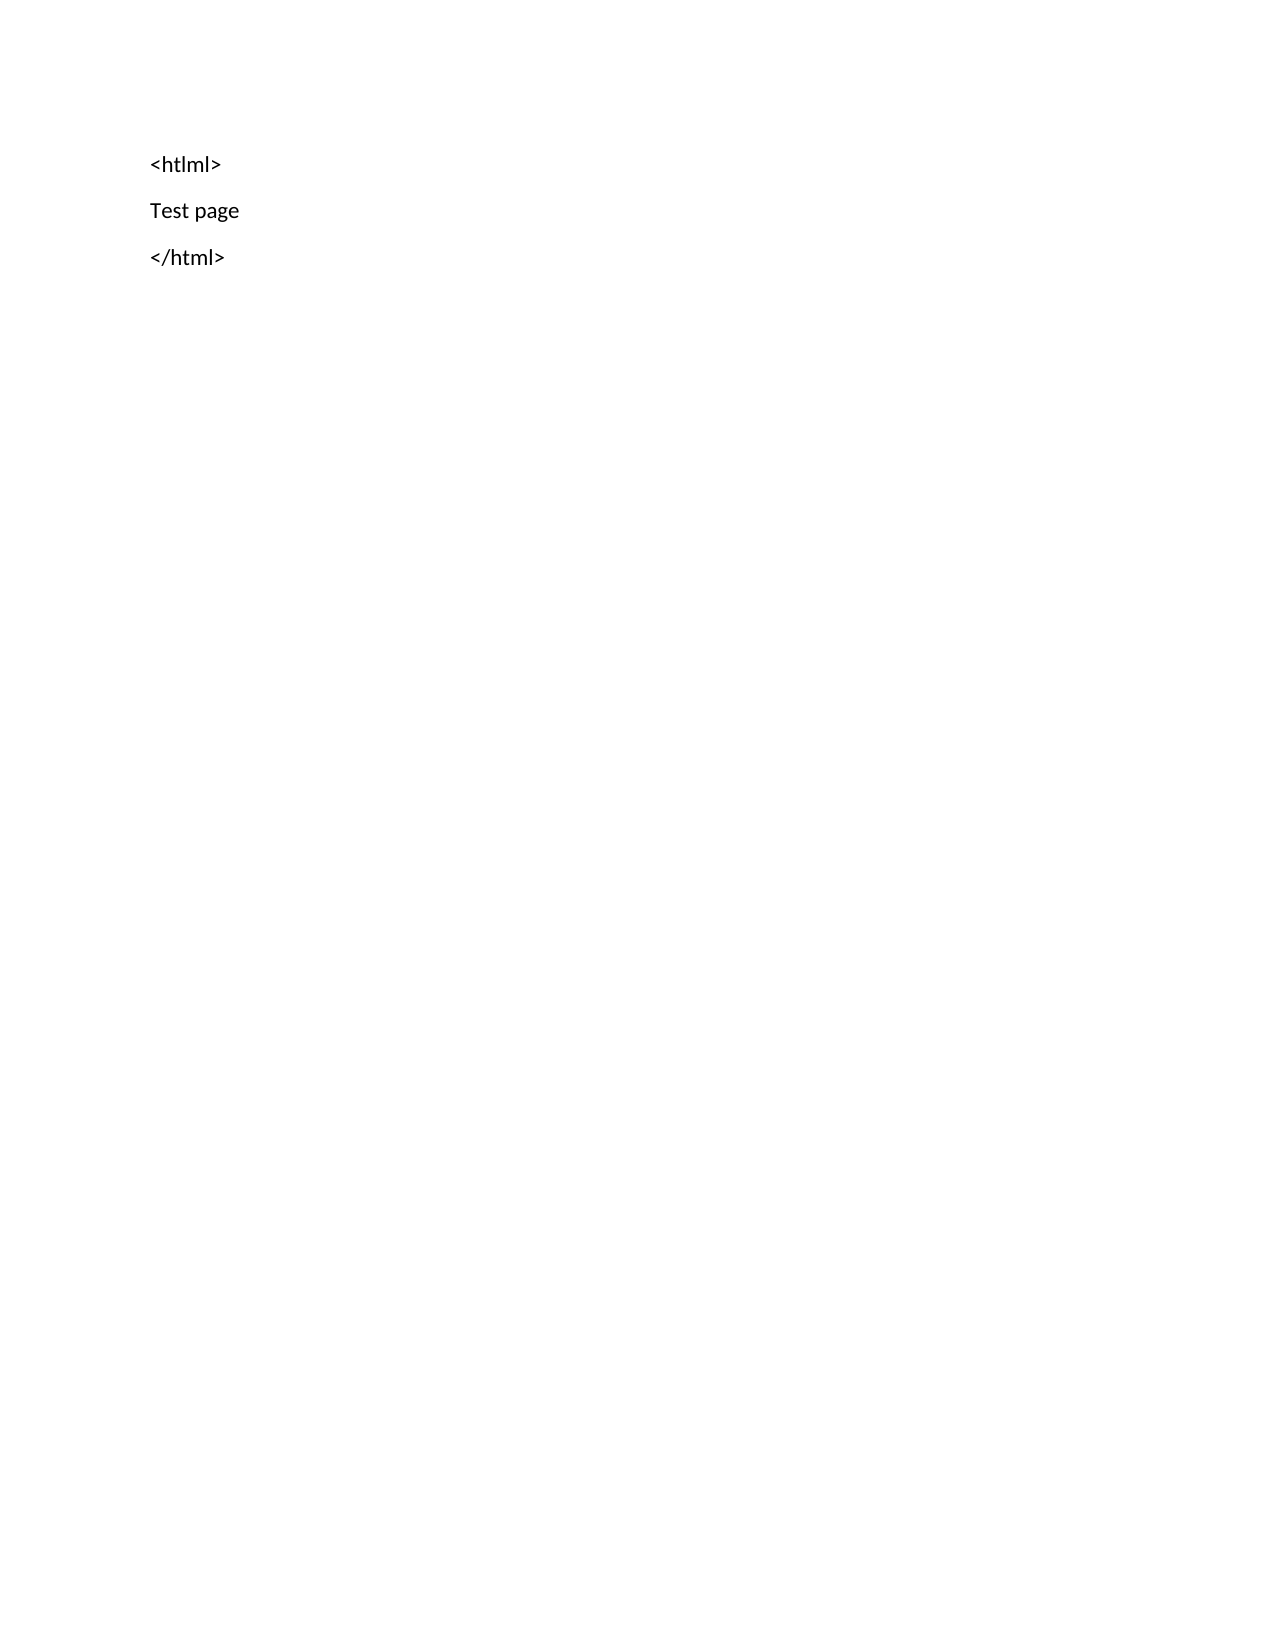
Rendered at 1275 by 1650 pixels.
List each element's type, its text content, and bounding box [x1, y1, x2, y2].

text <htlml> [150, 150, 1125, 178]
text </html> [150, 243, 1125, 271]
text Test page [150, 197, 1125, 224]
